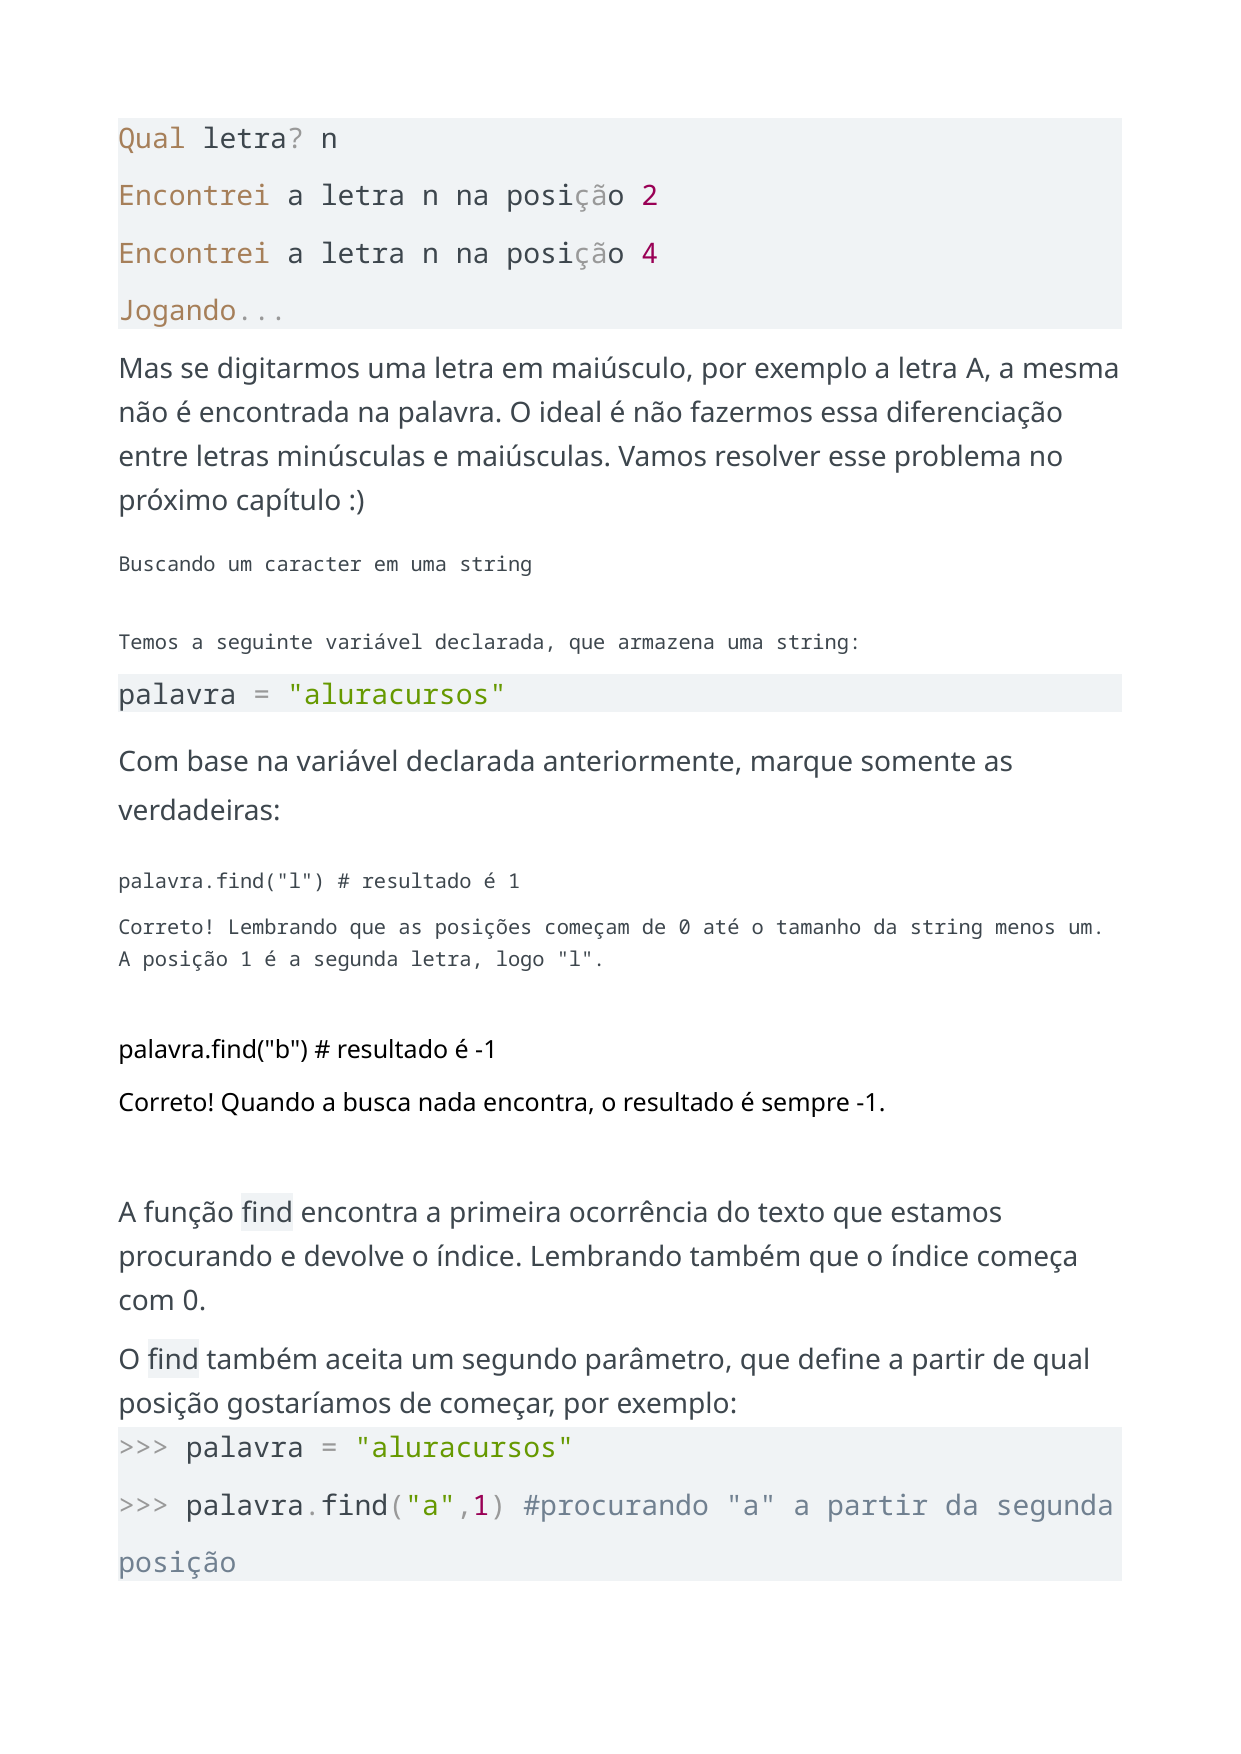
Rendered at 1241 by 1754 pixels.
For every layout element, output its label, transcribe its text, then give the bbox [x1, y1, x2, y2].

text >>> palavra = "aluracursos" [118, 1427, 1122, 1466]
text Com base na variável declarada anteriormente, marque somente as verdadeiras: [118, 732, 1122, 828]
text Qual letra? n [118, 118, 1122, 156]
text >>> palavra.find("a",1) #procurando "a" a partir da segunda posição [118, 1485, 1122, 1581]
text palavra.find("l") # resultado é 1 [118, 828, 1122, 894]
text Correto! Quando a busca nada encontra, o resultado é sempre -1. [118, 1085, 1122, 1119]
text Encontrei a letra n na posição 4 [118, 233, 1122, 271]
text O find também aceita um segundo parâmetro, que define a partir de qual posição gostaríamos de começar, por exemplo: [118, 1339, 1122, 1422]
text palavra = "aluracursos" [118, 674, 1122, 712]
text Encontrei a letra n na posição 2 [118, 176, 1122, 214]
text Correto! Lembrando que as posições começam de 0 até o tamanho da string menos um. A posição 1 é a segunda letra, logo "l". [118, 913, 1122, 1012]
subtitle Buscando um caracter em uma string [118, 549, 1122, 577]
text Jogando... [118, 291, 1122, 329]
text Mas se digitarmos uma letra em maiúsculo, por exemplo a letra A, a mesma não é encontrada na palavra. O ideal é não fazermos essa diferenciação entre letras minúsculas e maiúsculas. Vamos resolver esse problema no próximo capítulo :) [118, 348, 1122, 519]
text Temos a seguinte variável declarada, que armazena uma string: [118, 589, 1122, 655]
text A função find encontra a primeira ocorrência do texto que estamos procurando e devolve o índice. Lembrando também que o índice começa com 0. [118, 1192, 1122, 1319]
text palavra.find("b") # resultado é -1 [118, 1031, 1122, 1065]
